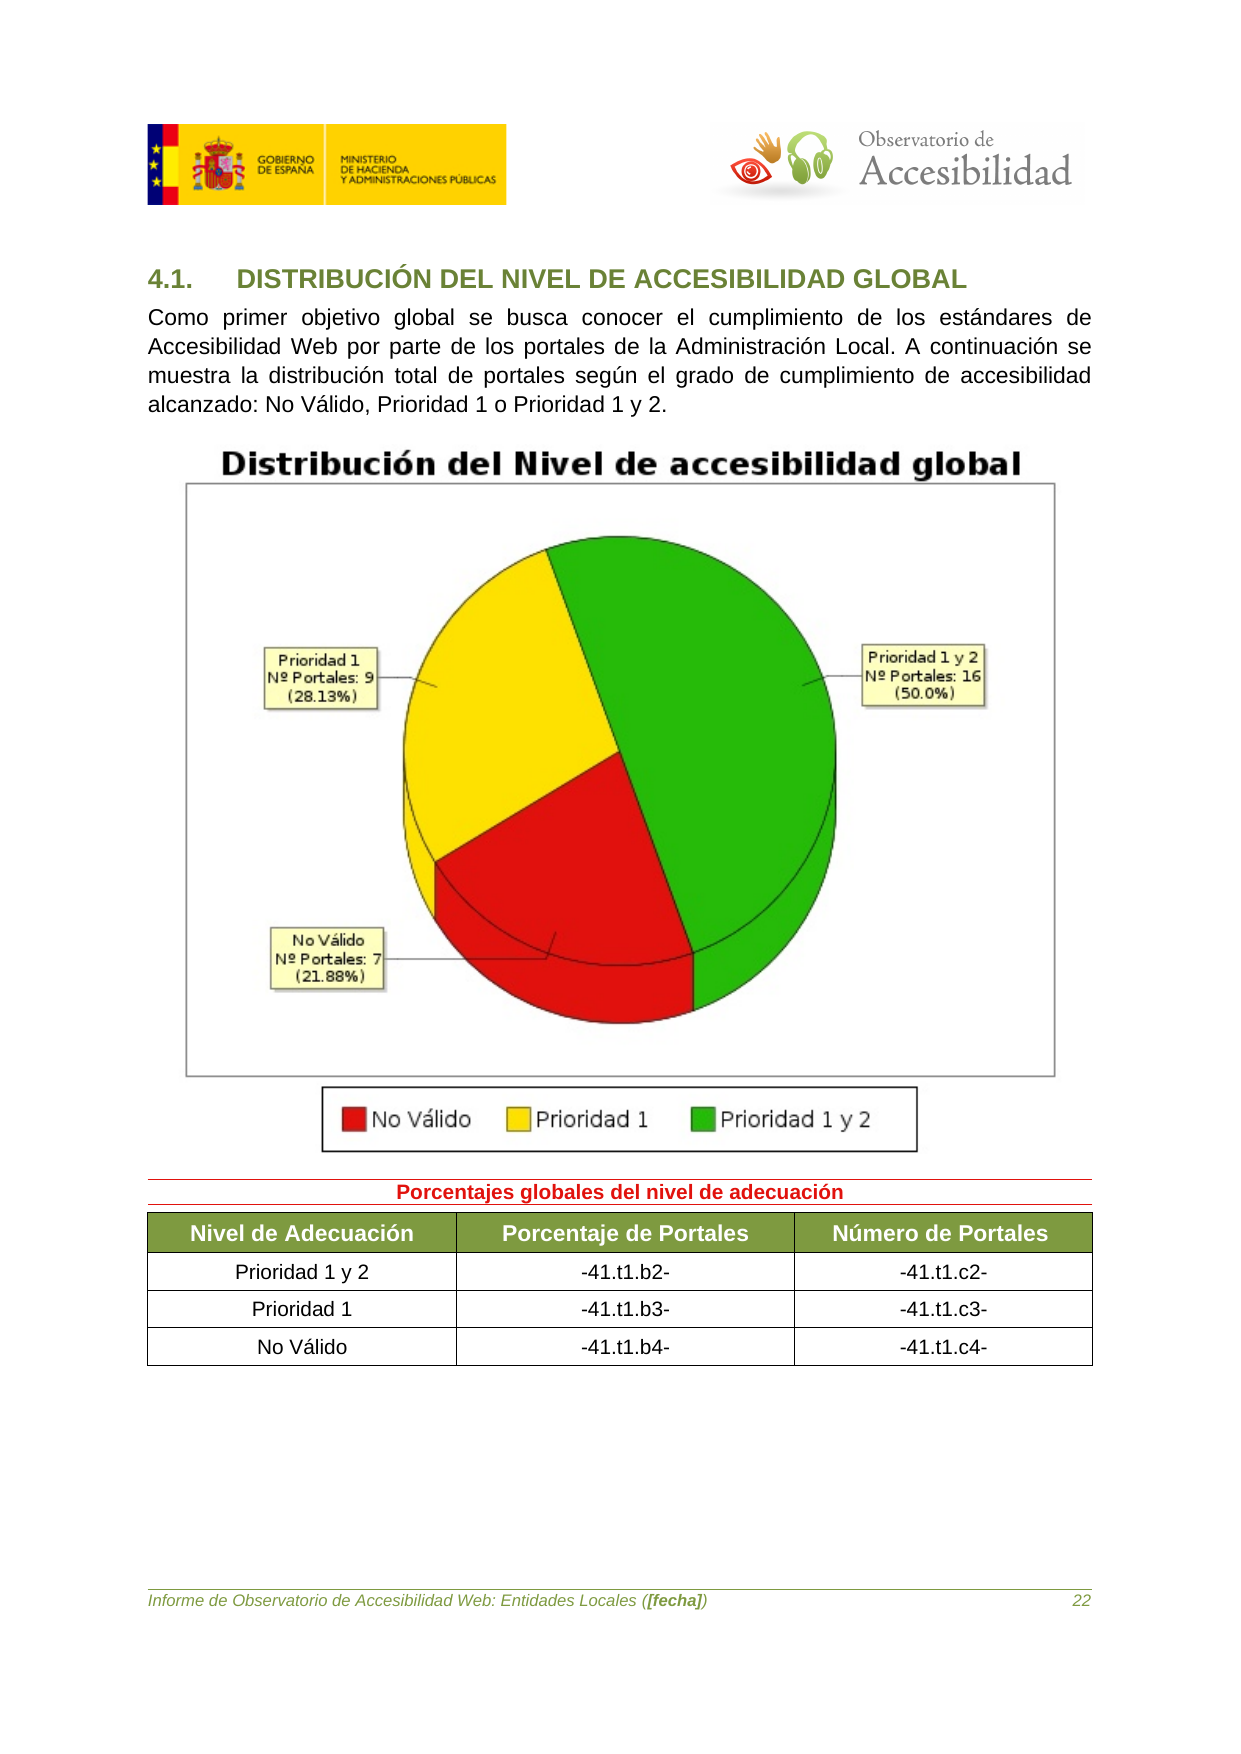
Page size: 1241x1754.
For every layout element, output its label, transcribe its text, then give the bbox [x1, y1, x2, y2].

text Porcentajes globales del nivel de adecuación [148, 1180, 1092, 1204]
picture [178, 444, 1062, 1154]
table_header Porcentaje de Portales [457, 1213, 794, 1252]
table_cell -41.t1.b2- [457, 1253, 794, 1290]
table_cell -41.t1.b4- [457, 1328, 794, 1365]
table_header Número de Portales [795, 1213, 1092, 1252]
table_cell No Válido [148, 1328, 456, 1365]
picture [710, 122, 1086, 205]
table_header Nivel de Adecuación [148, 1213, 456, 1252]
table_cell Prioridad 1 [148, 1291, 456, 1327]
table_cell -41.t1.c2- [795, 1253, 1092, 1290]
text Como primer objetivo global se busca conocer el cumplimiento de los estándares de Accesibilidad Web por parte de los portales de la Administración Local. A continuación se muestra la distribución total de portales según el grado de cumplimiento de accesibilidad alcanzado: No Válido, Prioridad 1 o Prioridad 1 y 2. [148, 304, 1092, 417]
table_cell -41.t1.c3- [795, 1291, 1092, 1327]
list Distribución del nivel de accesibilidad global [148, 263, 1092, 294]
picture [147, 124, 507, 205]
table_cell Prioridad 1 y 2 [148, 1253, 456, 1290]
table_cell -41.t1.c4- [795, 1328, 1092, 1365]
table_cell -41.t1.b3- [457, 1291, 794, 1327]
